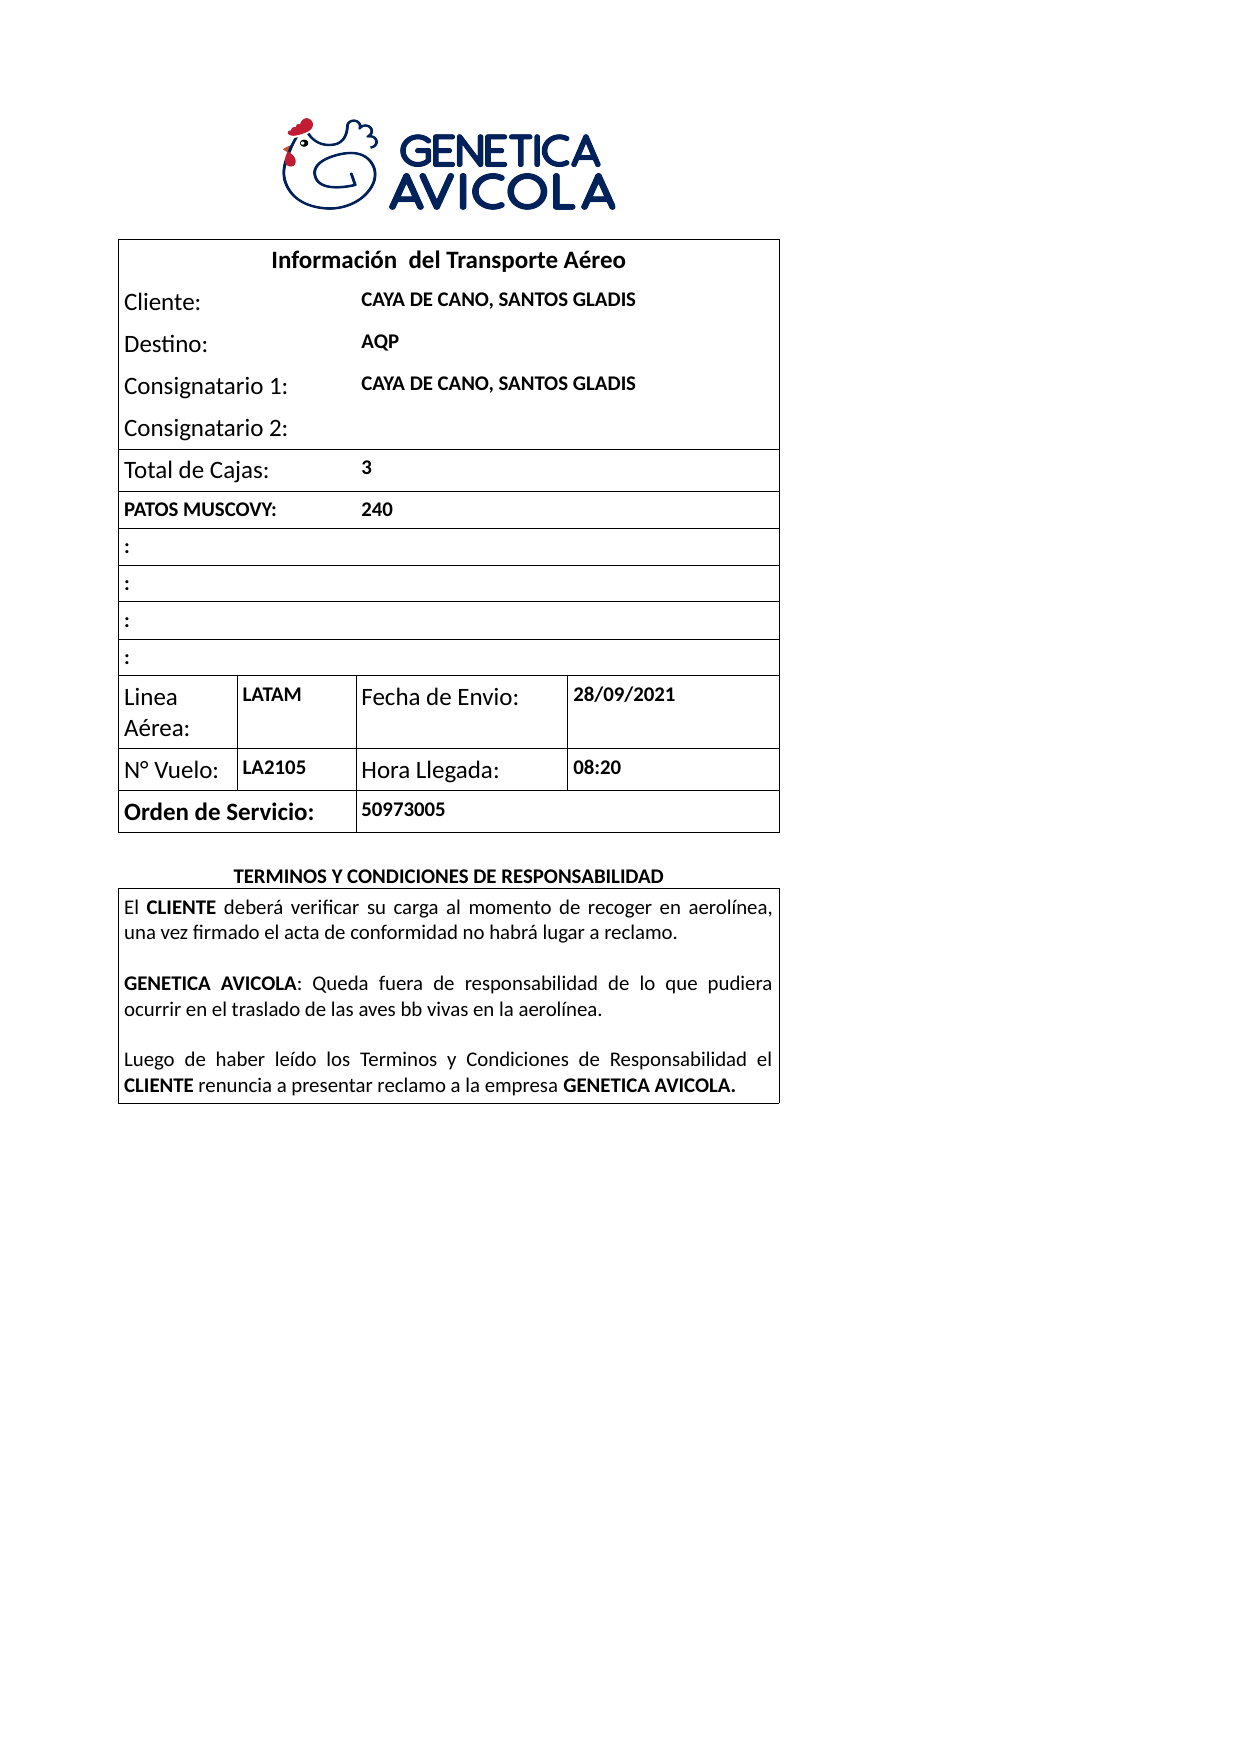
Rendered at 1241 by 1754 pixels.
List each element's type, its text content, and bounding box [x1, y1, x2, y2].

table_cell [356, 406, 779, 448]
table_cell Destino: [119, 323, 356, 364]
table_cell 08:20 [568, 749, 779, 790]
table_cell Total de Cajas: [119, 450, 356, 491]
table_cell Fecha de Envio: [357, 676, 567, 748]
table_cell LA2105 [238, 749, 356, 790]
table_cell : [119, 566, 356, 601]
table_cell N° Vuelo: [119, 749, 237, 790]
table_cell AQP [356, 323, 779, 364]
picture [282, 118, 616, 210]
table_cell : [119, 602, 356, 638]
table_cell 3 [356, 450, 779, 491]
table_cell [356, 640, 779, 675]
table_cell Cliente: [119, 281, 356, 322]
table_cell : [119, 640, 356, 675]
table_header Información del Transporte Aéreo [119, 240, 779, 281]
table_cell Consignatario 1: [119, 365, 356, 406]
table_cell 28/09/2021 [568, 676, 779, 748]
table_cell El CLIENTE deberá verificar su carga al momento de recoger en aerolínea, una vez firmado el acta de conformidad no habrá lugar a reclamo. GENETICA AVICOLA: Queda fuera de responsabilidad de lo que pudiera ocurrir en el traslado de las aves bb vivas en la aerolínea. Luego de haber leído los Terminos y Condiciones de Responsabilidad el CLIENTE renuncia a presentar reclamo a la empresa GENETICA AVICOLA. [119, 889, 779, 1103]
table_cell Hora Llegada: [357, 749, 567, 790]
table_cell LATAM [238, 676, 356, 748]
table_cell Orden de Servicio: [119, 791, 356, 832]
table_cell 240 [356, 492, 779, 527]
table_cell Consignatario 2: [119, 406, 356, 448]
table_cell [356, 529, 779, 564]
table_cell 50973005 [357, 791, 779, 832]
table_cell Linea Aérea: [119, 676, 237, 748]
table_cell : [119, 529, 356, 564]
table_cell [356, 602, 779, 638]
table_cell CAYA DE CANO, SANTOS GLADIS [356, 281, 779, 322]
table_cell CAYA DE CANO, SANTOS GLADIS [356, 365, 779, 406]
table_cell PATOS MUSCOVY: [119, 492, 356, 527]
table_cell [356, 566, 779, 601]
table_cell TERMINOS Y CONDICIONES DE RESPONSABILIDAD [118, 833, 779, 888]
